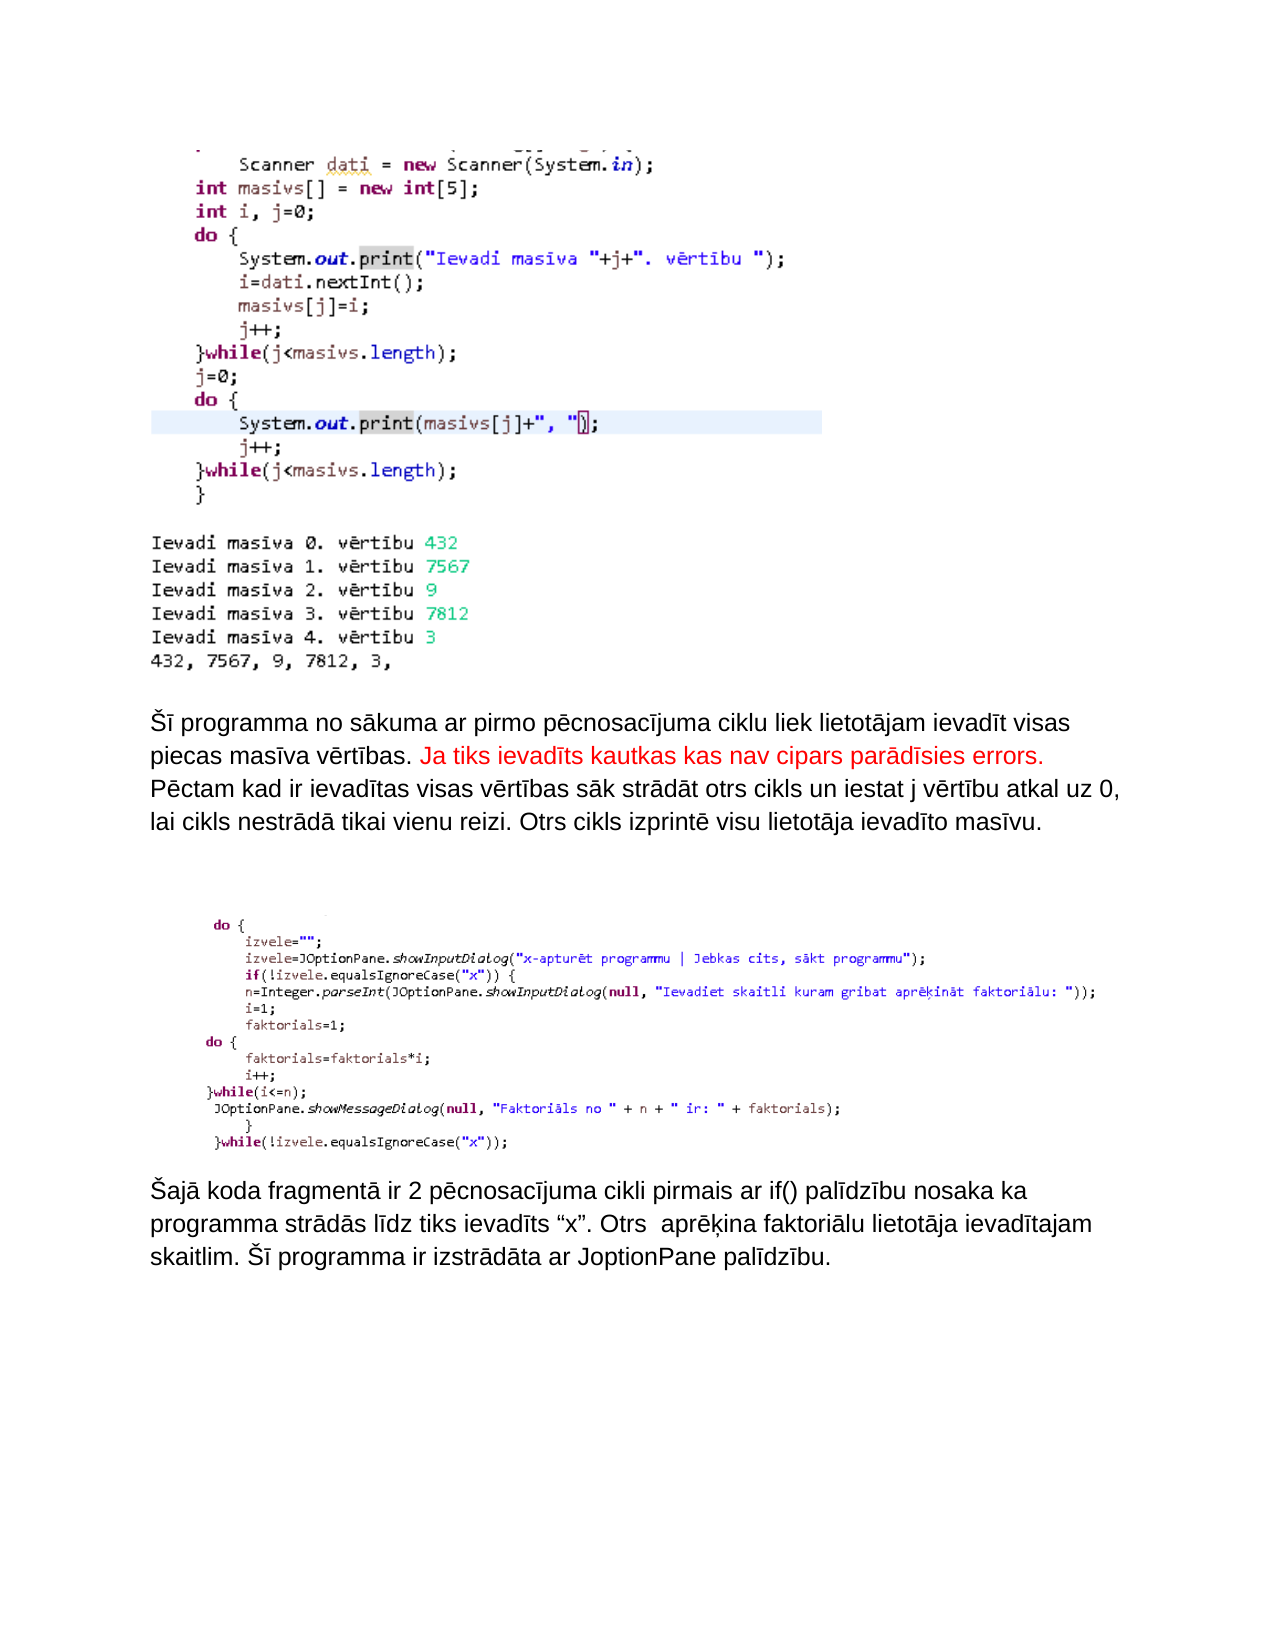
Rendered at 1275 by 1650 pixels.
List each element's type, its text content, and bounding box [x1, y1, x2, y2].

text Šajā koda fragmentā ir 2 pēcnosacījuma cikli pirmais ar if() palīdzību nosaka ka programma strādās līdz tiks ievadīts “x”. Otrs aprēķina faktoriālu lietotāja ievadītajam skaitlim. Šī programma ir izstrādāta ar JoptionPane palīdzību. [150, 1176, 1125, 1271]
text Šī programma no sākuma ar pirmo pēcnosacījuma ciklu liek lietotājam ievadīt visas piecas masīva vērtības. Ja tiks ievadīts kautkas kas nav cipars parādīsies errors. Pēctam kad ir ievadītas visas vērtības sāk strādāt otrs cikls un iestat j vērtību atkal uz 0, lai cikls nestrādā tikai vienu reizi. Otrs cikls izprintē visu lietotāja ievadīto masīvu. [150, 708, 1125, 836]
